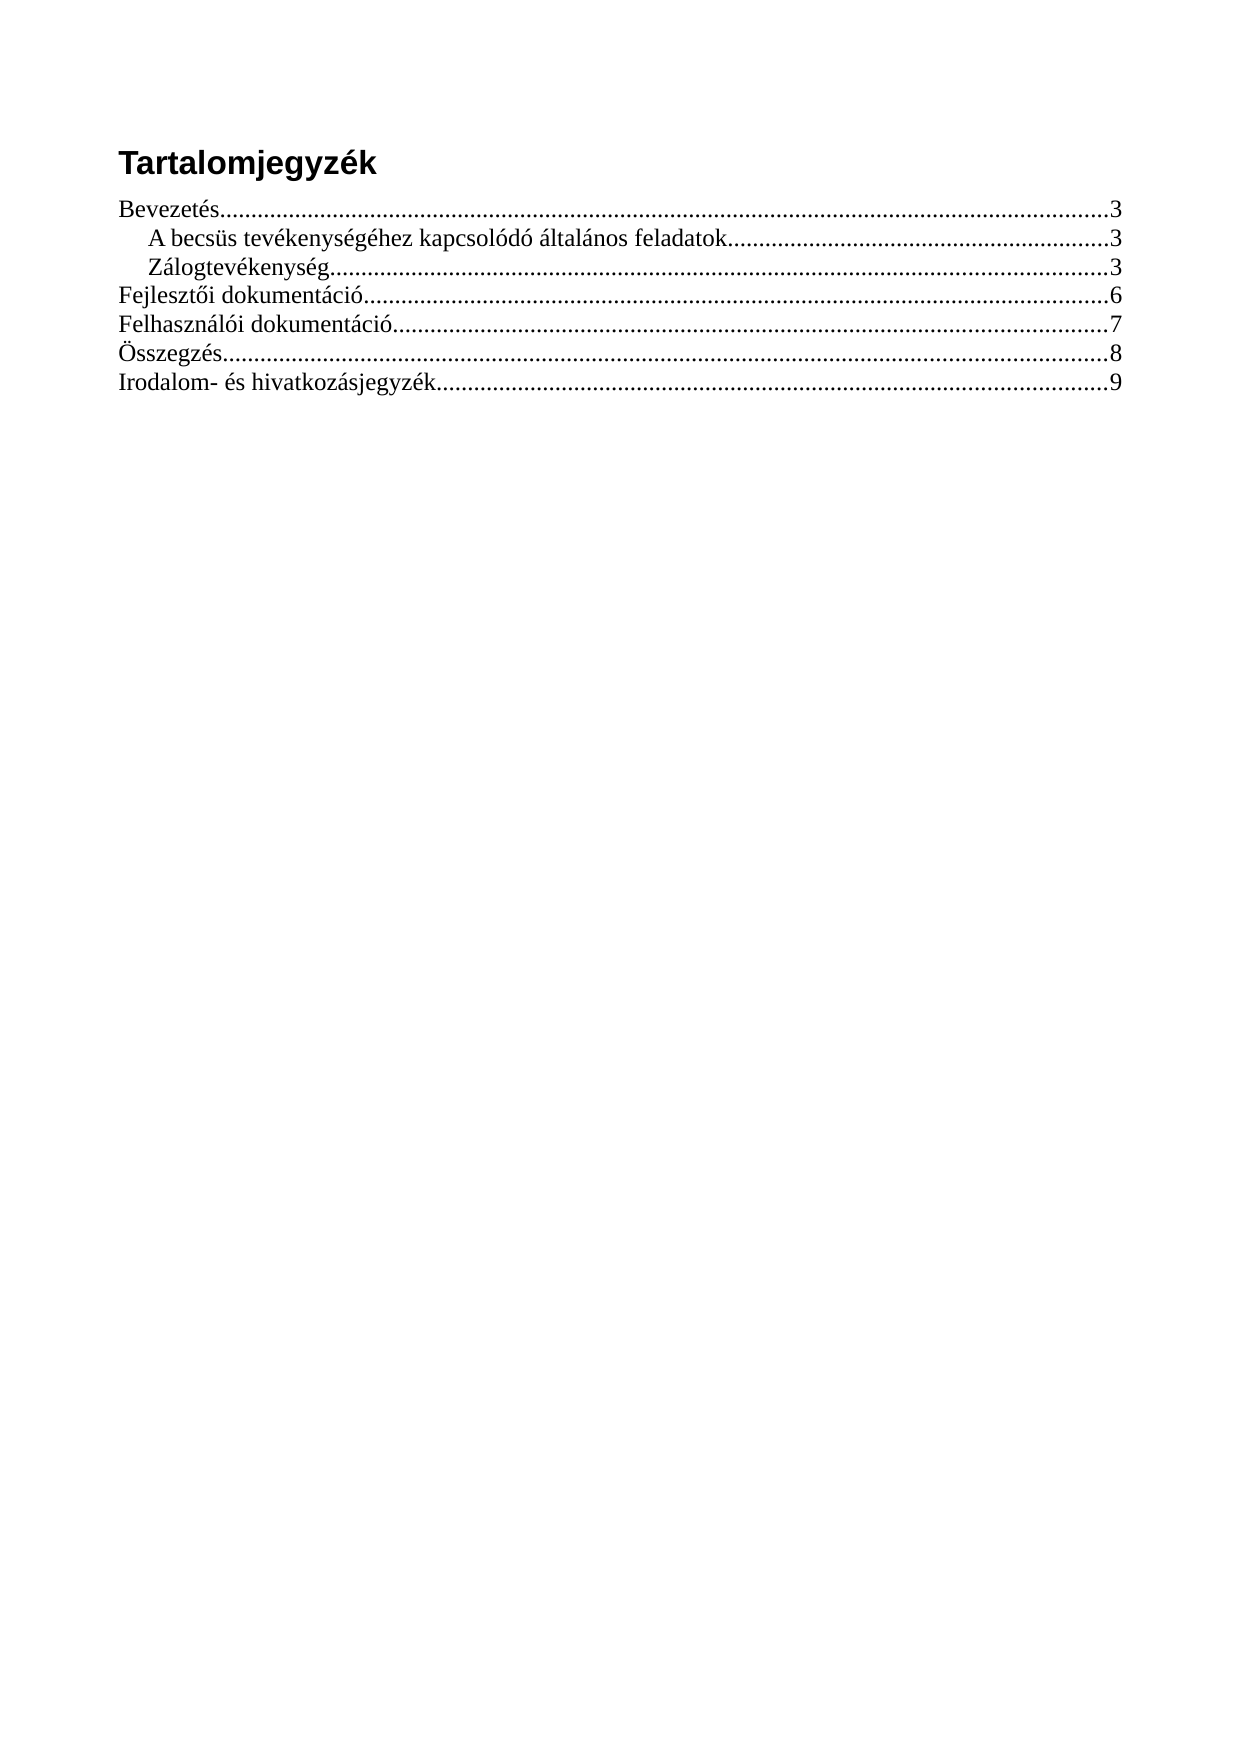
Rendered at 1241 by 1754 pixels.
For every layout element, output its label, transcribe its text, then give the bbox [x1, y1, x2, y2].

text Bevezetés 3 [118, 194, 1122, 223]
text A becsüs tevékenységéhez kapcsolódó általános feladatok 3 [148, 223, 1122, 252]
text Zálogtevékenység 3 [148, 252, 1122, 280]
text Felhasználói dokumentáció 7 [118, 309, 1122, 338]
text Irodalom- és hivatkozásjegyzék 9 [118, 367, 1122, 395]
subtitle Tartalomjegyzék [118, 143, 1122, 182]
text Fejlesztői dokumentáció 6 [118, 280, 1122, 309]
text Összegzés 8 [118, 338, 1122, 367]
